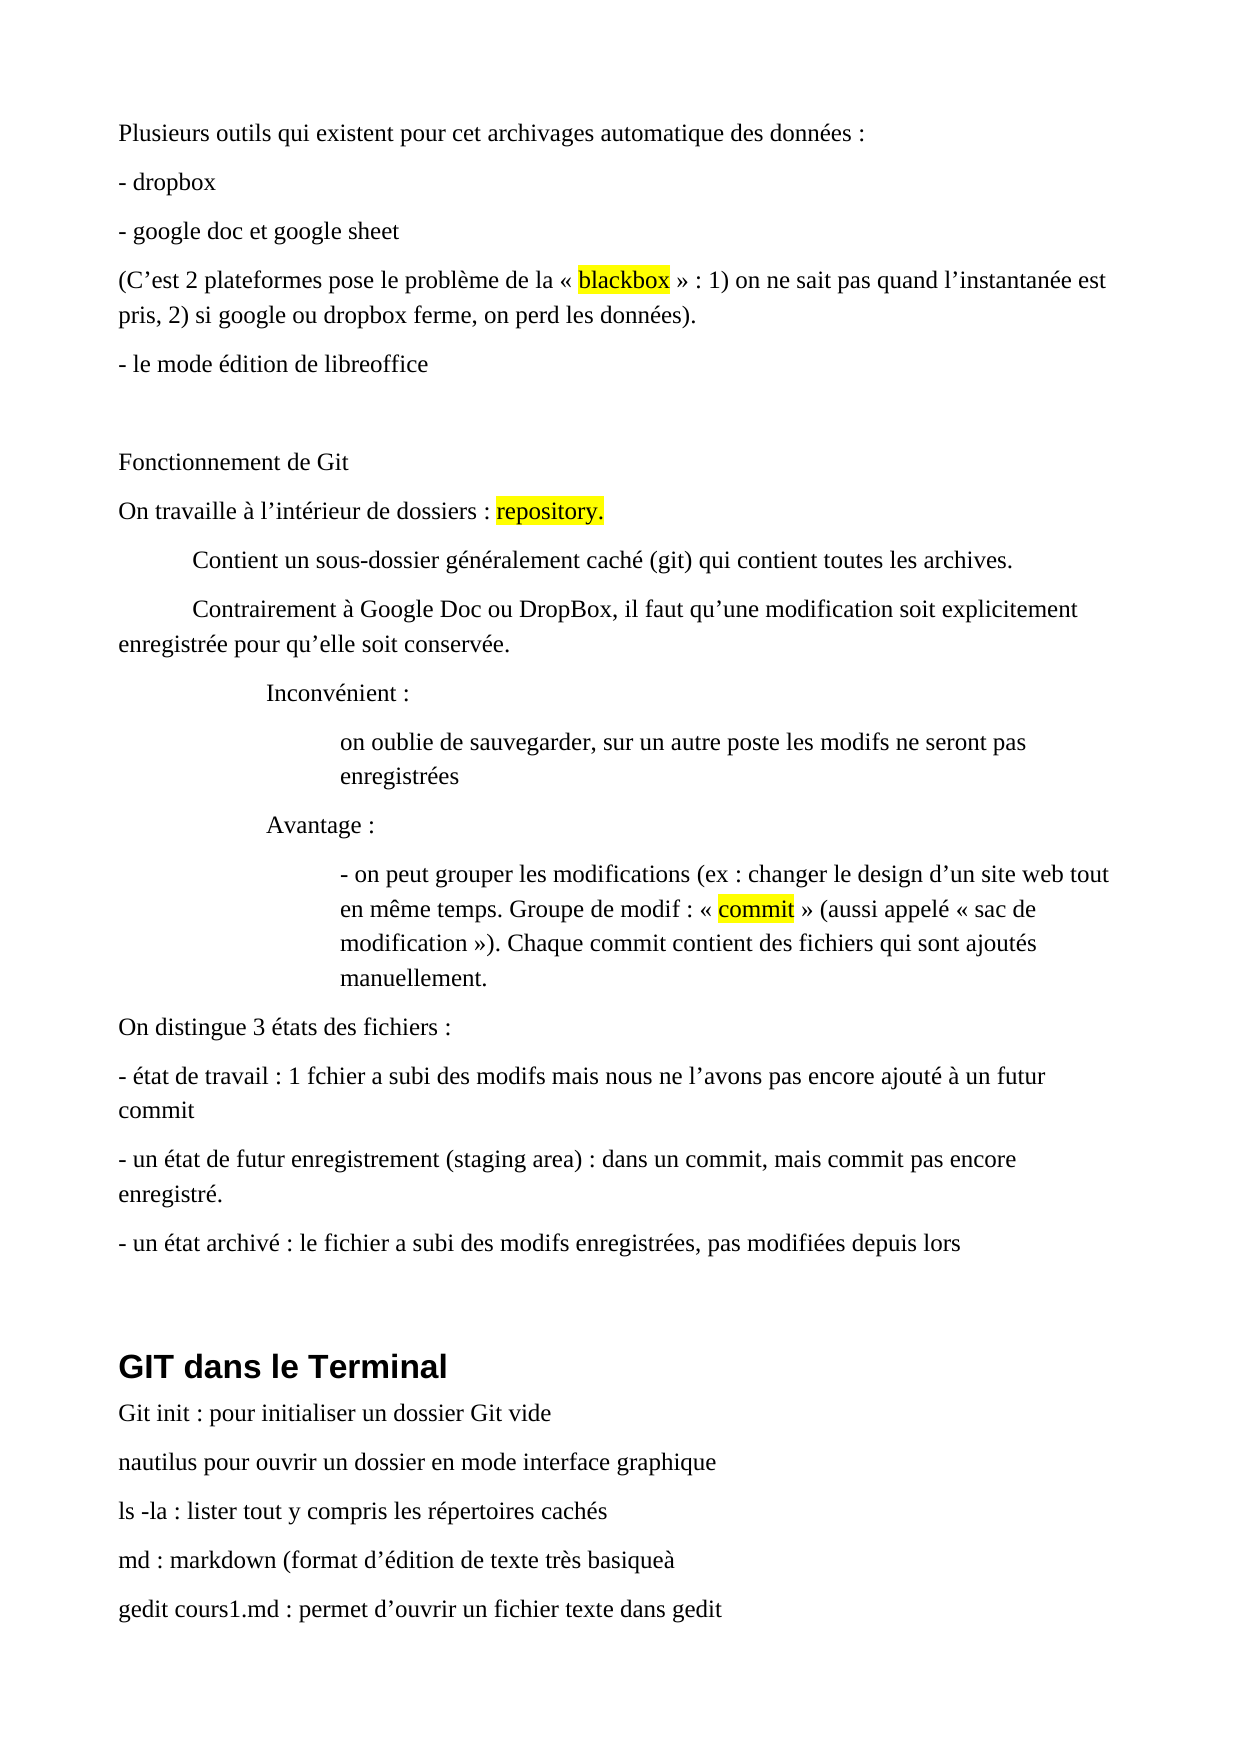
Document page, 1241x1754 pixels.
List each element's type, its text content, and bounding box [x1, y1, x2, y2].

text On distingue 3 états des fichiers : [118, 1012, 1122, 1041]
text Git init : pour initialiser un dossier Git vide [118, 1398, 1122, 1427]
subtitle GIT dans le Terminal [118, 1347, 1122, 1386]
text Inconvénient : [118, 678, 1122, 706]
text - dropbox [118, 167, 1122, 196]
text Avantage : [118, 810, 1122, 839]
text Fonctionnement de Git [118, 447, 1122, 476]
text nautilus pour ouvrir un dossier en mode interface graphique [118, 1447, 1122, 1476]
text - le mode édition de libreoffice [118, 349, 1122, 378]
text - état de travail : 1 fchier a subi des modifs mais nous ne l’avons pas encore ajouté à un futur commit [118, 1061, 1122, 1124]
text md : markdown (format d’édition de texte très basiqueà [118, 1545, 1122, 1574]
text gedit cours1.md : permet d’ouvrir un fichier texte dans gedit [118, 1594, 1122, 1623]
text (C’est 2 plateformes pose le problème de la « blackbox » : 1) on ne sait pas quand l’instantanée est pris, 2) si google ou dropbox ferme, on perd les données). [118, 265, 1122, 328]
text - google doc et google sheet [118, 216, 1122, 245]
text Contient un sous-dossier généralement caché (git) qui contient toutes les archives. [118, 545, 1122, 574]
text Contrairement à Google Doc ou DropBox, il faut qu’une modification soit explicitement enregistrée pour qu’elle soit conservée. [118, 594, 1122, 657]
text Plusieurs outils qui existent pour cet archivages automatique des données : [118, 118, 1122, 147]
text - un état archivé : le fichier a subi des modifs enregistrées, pas modifiées depuis lors [118, 1228, 1122, 1257]
text - un état de futur enregistrement (staging area) : dans un commit, mais commit pas encore enregistré. [118, 1144, 1122, 1208]
text - on peut grouper les modifications (ex : changer le design d’un site web tout en même temps. Groupe de modif : « commit » (aussi appelé « sac de modification »). Chaque commit contient des fichiers qui sont ajoutés manuellement. [340, 859, 1122, 992]
text ls -la : lister tout y compris les répertoires cachés [118, 1496, 1122, 1525]
text on oublie de sauvegarder, sur un autre poste les modifs ne seront pas enregistrées [340, 727, 1122, 790]
text On travaille à l’intérieur de dossiers : repository. [118, 496, 1122, 525]
